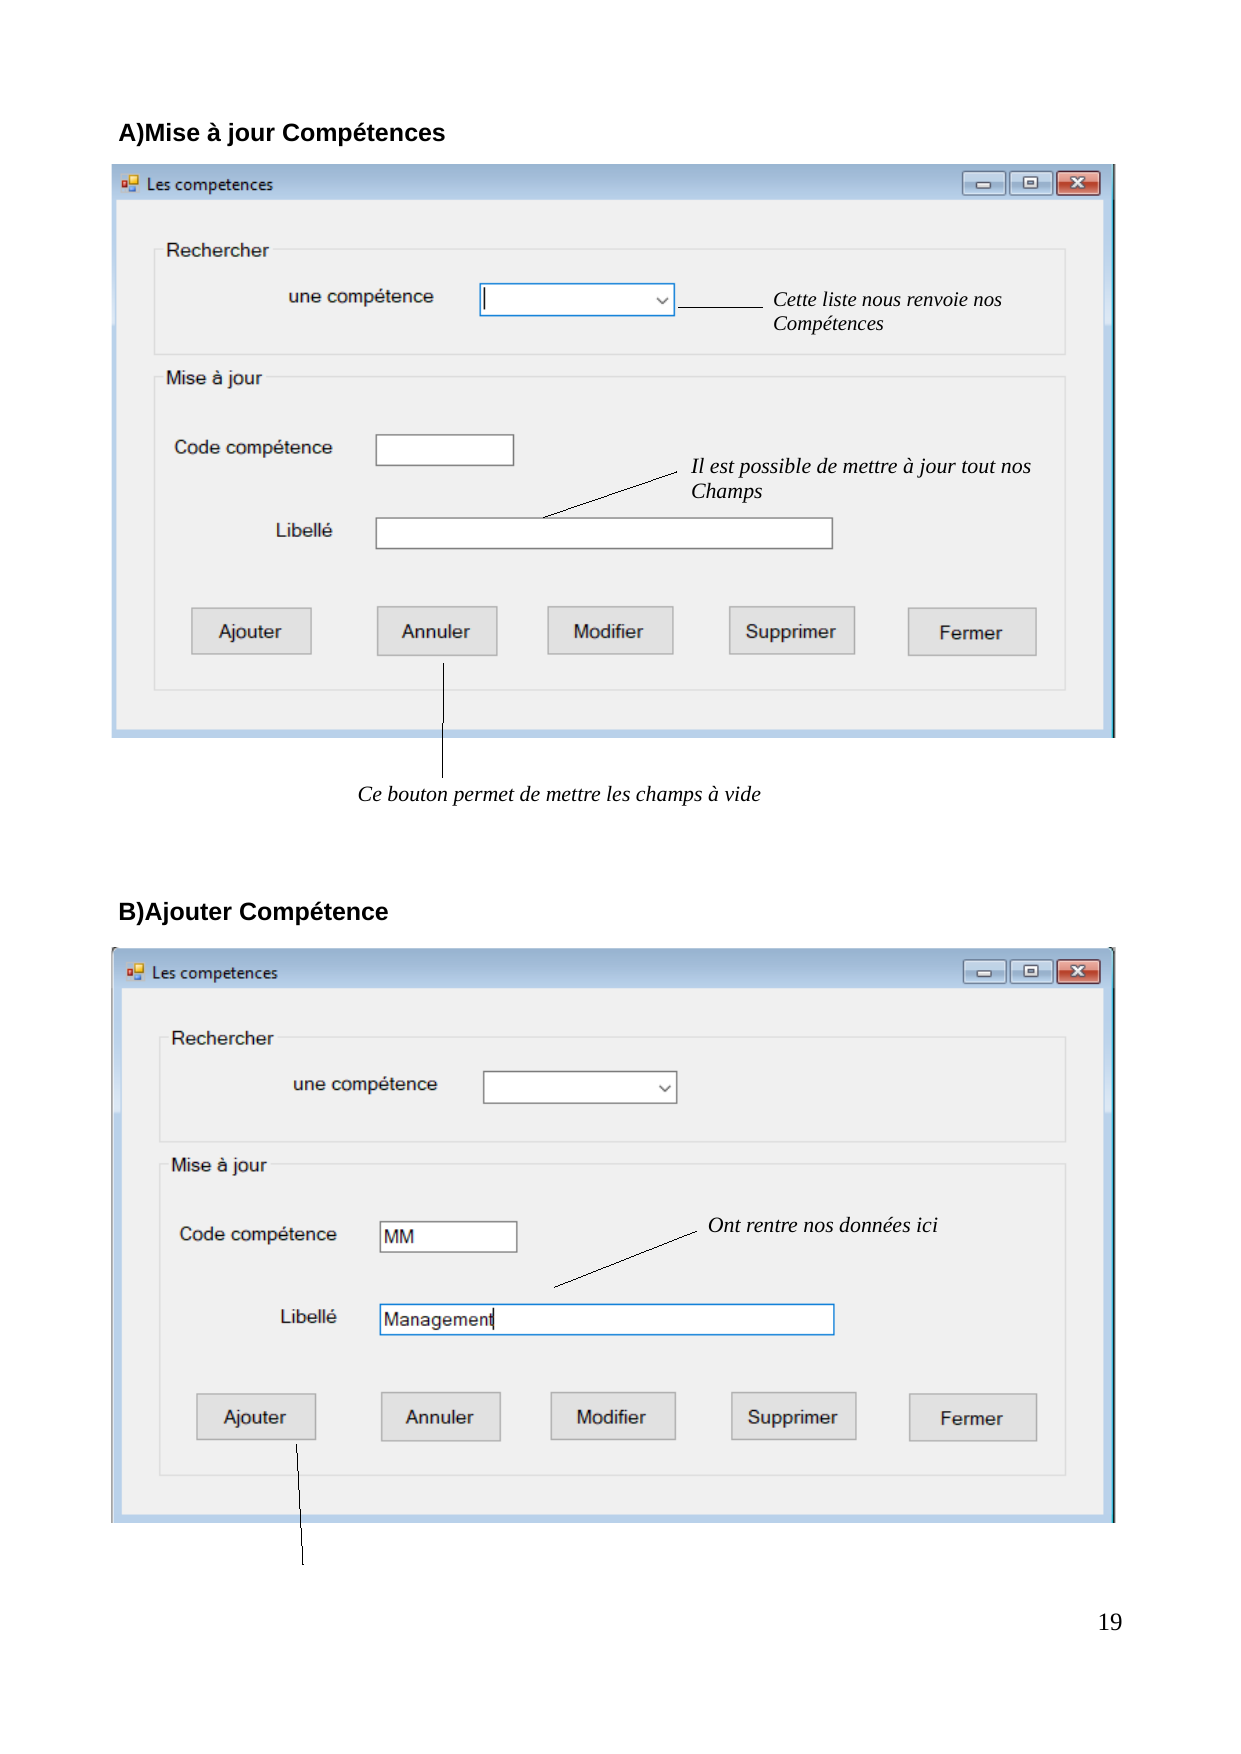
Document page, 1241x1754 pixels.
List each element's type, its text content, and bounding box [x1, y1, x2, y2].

subtitle A)Mise à jour Compétences [118, 118, 1122, 147]
subtitle B)Ajouter Compétence [118, 897, 1122, 926]
picture [111, 164, 1116, 738]
picture [111, 947, 1116, 1523]
